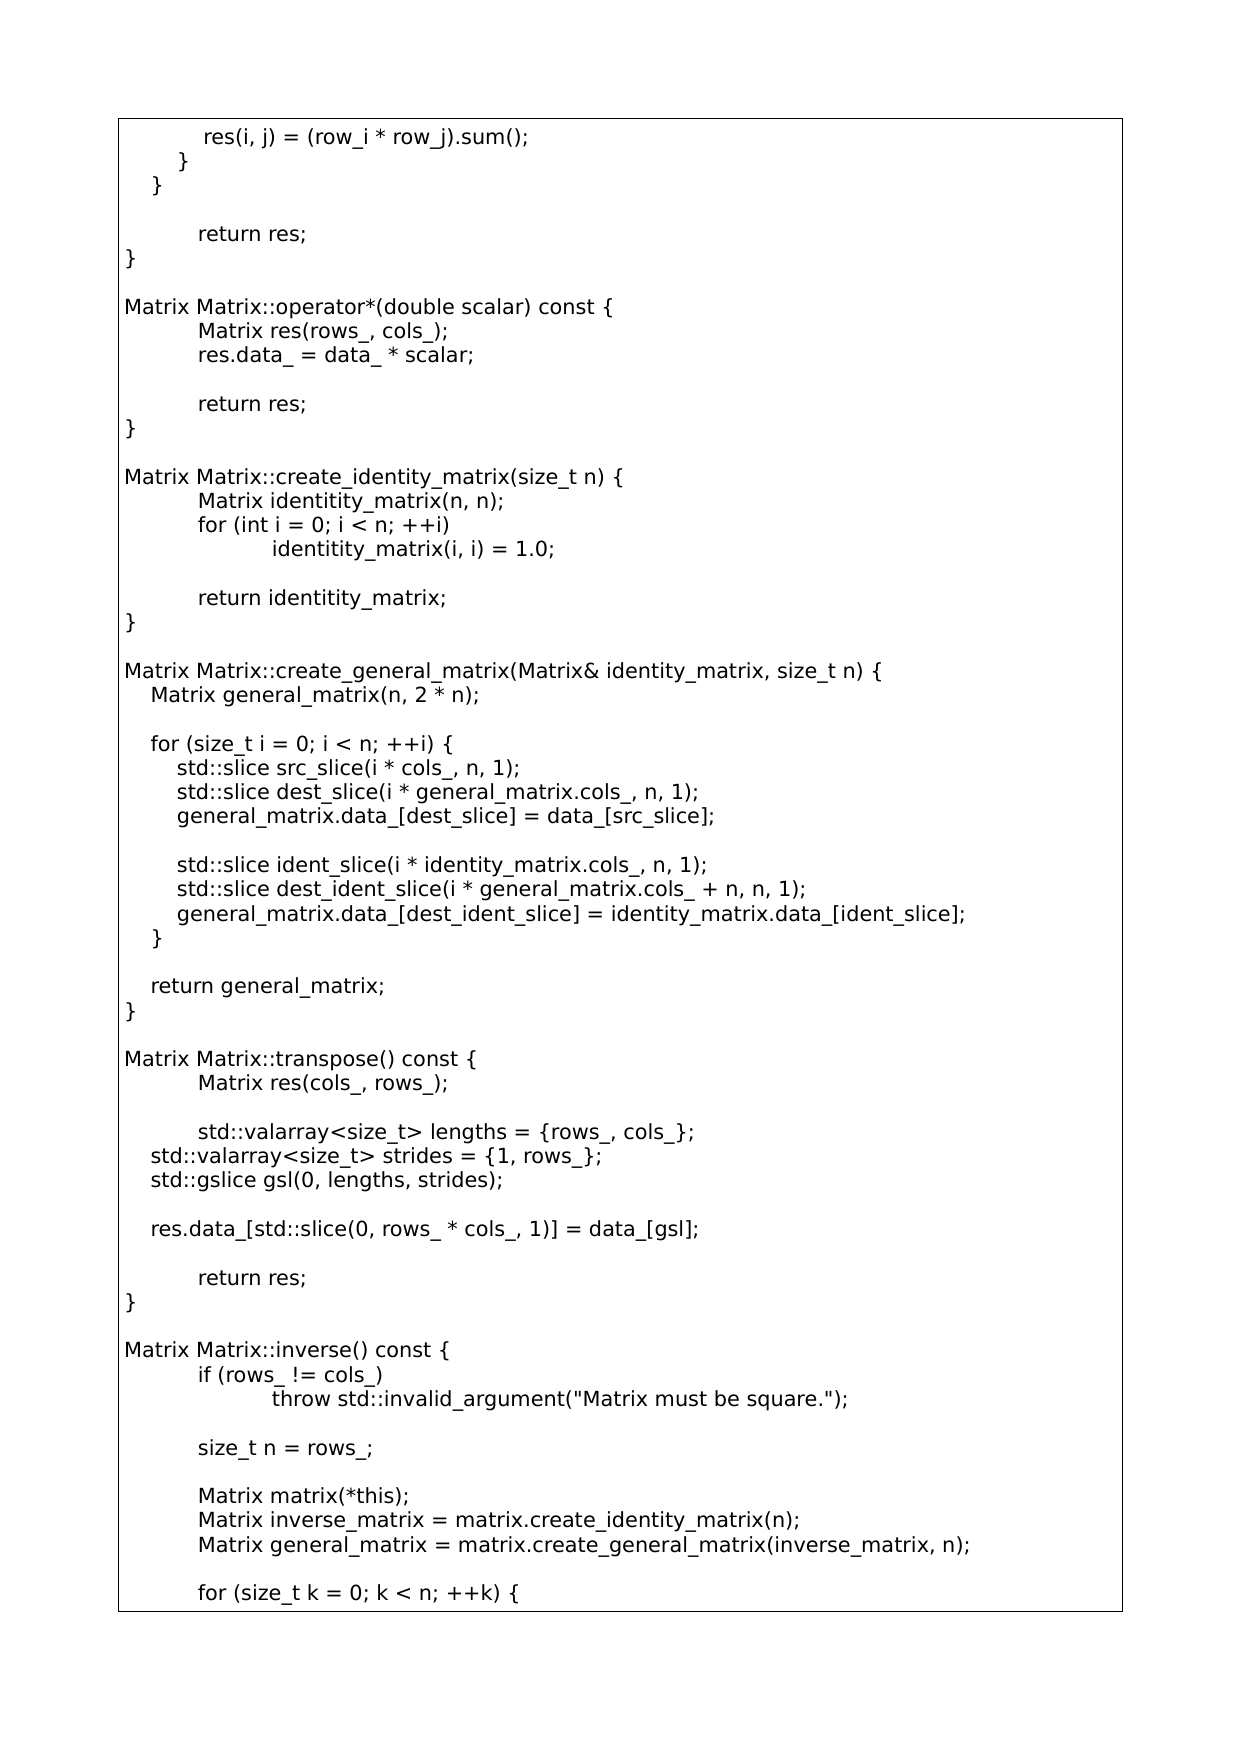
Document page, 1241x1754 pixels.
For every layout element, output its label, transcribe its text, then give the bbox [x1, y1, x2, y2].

table_header res(i, j) = (row_i * row_j).sum(); } } return res; } Matrix Matrix::operator*(double scalar) const { Matrix res(rows_, cols_); res.data_ = data_ * scalar; return res; } Matrix Matrix::create_identity_matrix(size_t n) { Matrix identitity_matrix(n, n); for (int i = 0; i < n; ++i) identitity_matrix(i, i) = 1.0; return identitity_matrix; } Matrix Matrix::create_general_matrix(Matrix& identity_matrix, size_t n) { Matrix general_matrix(n, 2 * n); for (size_t i = 0; i < n; ++i) { std::slice src_slice(i * cols_, n, 1); std::slice dest_slice(i * general_matrix.cols_, n, 1); general_matrix.data_[dest_slice] = data_[src_slice]; std::slice ident_slice(i * identity_matrix.cols_, n, 1); std::slice dest_ident_slice(i * general_matrix.cols_ + n, n, 1); general_matrix.data_[dest_ident_slice] = identity_matrix.data_[ident_slice]; } return general_matrix; } Matrix Matrix::transpose() const { Matrix res(cols_, rows_); std::valarray<size_t> lengths = {rows_, cols_}; std::valarray<size_t> strides = {1, rows_}; std::gslice gsl(0, lengths, strides); res.data_[std::slice(0, rows_ * cols_, 1)] = data_[gsl]; return res; } Matrix Matrix::inverse() const { if (rows_ != cols_) throw std::invalid_argument("Matrix must be square."); size_t n = rows_; Matrix matrix(*this); Matrix inverse_matrix = matrix.create_identity_matrix(n); Matrix general_matrix = matrix.create_general_matrix(inverse_matrix, n); for (size_t k = 0; k < n; ++k) { [119, 119, 1122, 1611]
